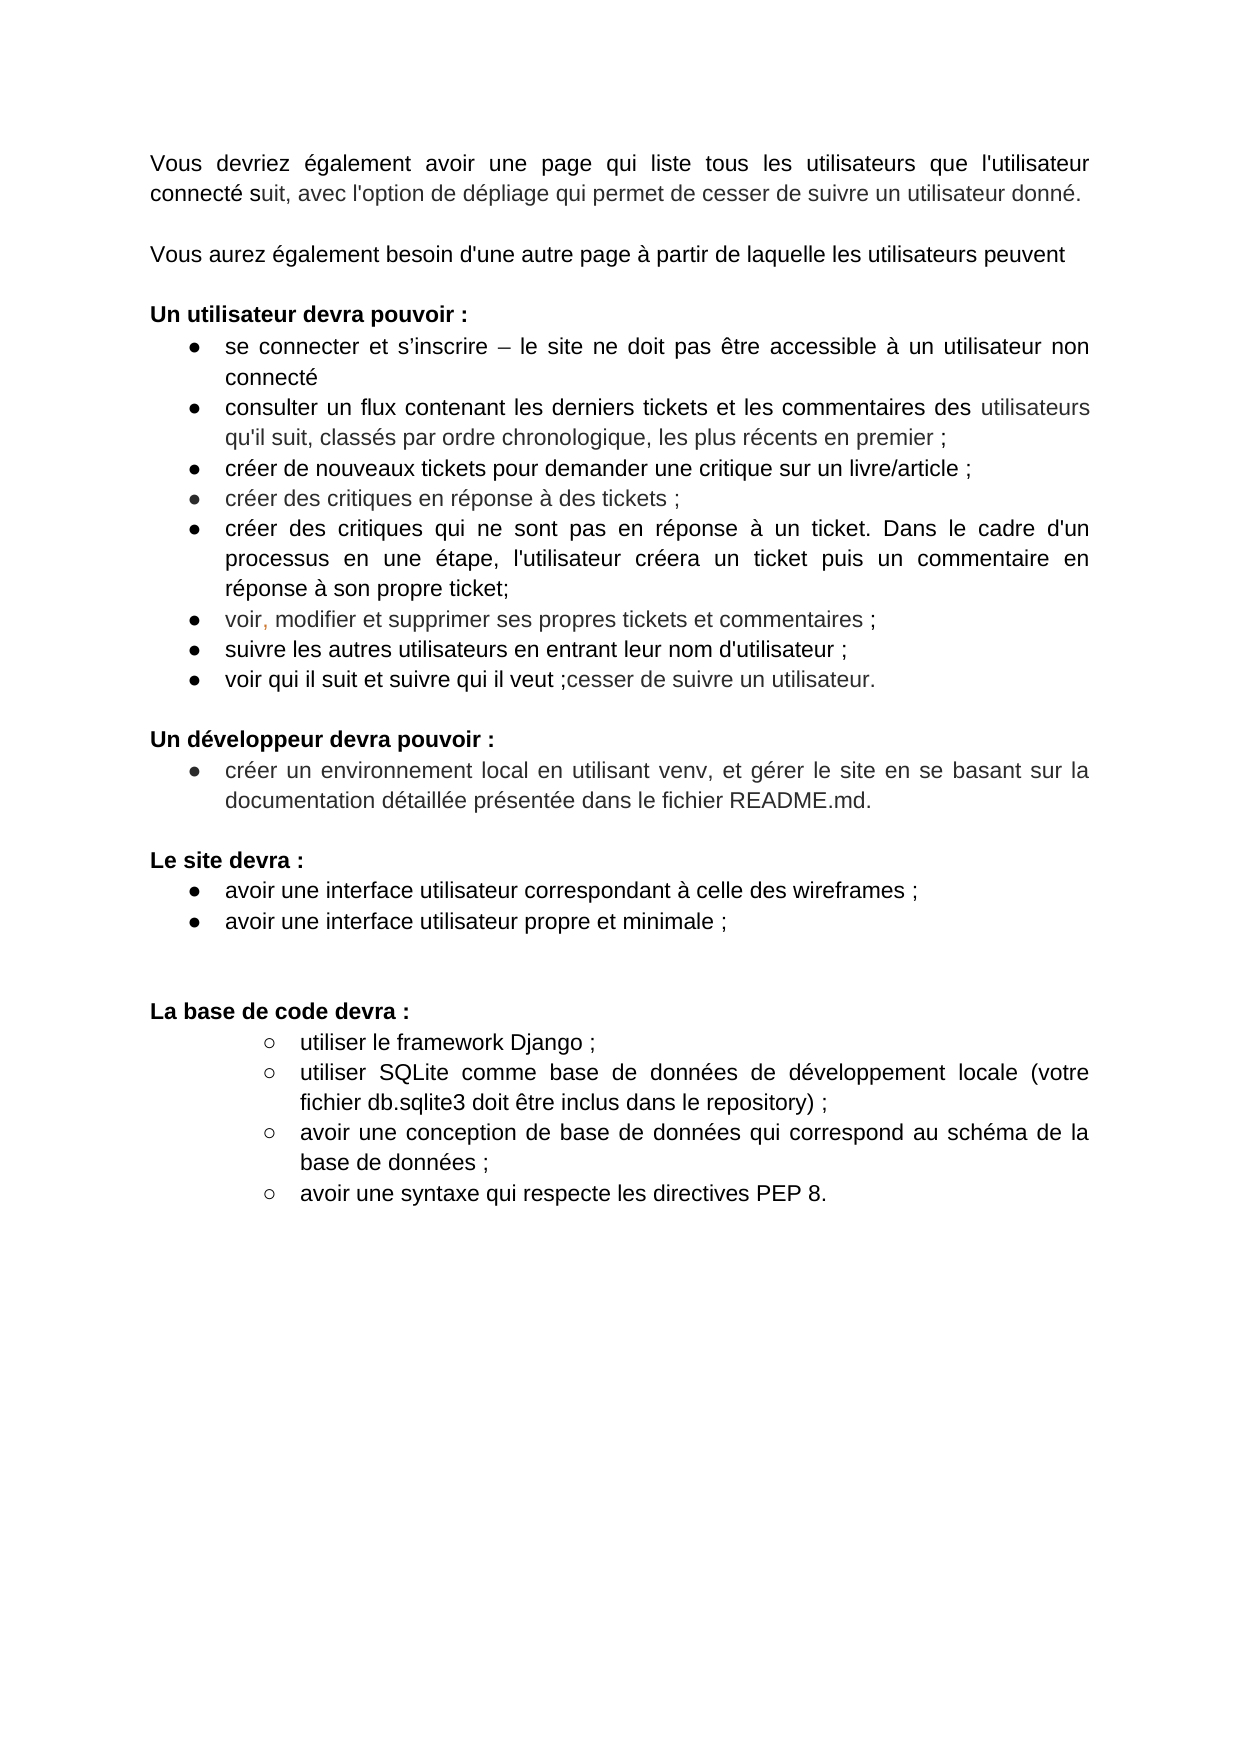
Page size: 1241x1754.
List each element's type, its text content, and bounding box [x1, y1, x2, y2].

list avoir une conception de base de données qui correspond au schéma de la base de données ; [262, 1119, 1090, 1176]
list avoir une interface utilisateur propre et minimale ; [187, 908, 1090, 934]
list créer des critiques qui ne sont pas en réponse à un ticket. Dans le cadre d'un processus en une étape, l'utilisateur créera un ticket puis un commentaire en réponse à son propre ticket; [187, 515, 1090, 602]
list utiliser SQLite comme base de données de développement locale (votre fichier db.sqlite3 doit être inclus dans le repository) ; [262, 1059, 1090, 1115]
text Le site devra : [150, 847, 1090, 873]
list se connecter et s’inscrire – le site ne doit pas être accessible à un utilisateur non connecté [187, 331, 1090, 390]
list avoir une syntaxe qui respecte les directives PEP 8. [262, 1179, 1090, 1206]
list utiliser le framework Django ; [262, 1028, 1090, 1055]
text Vous aurez également besoin d'une autre page à partir de laquelle les utilisateurs peuvent [150, 241, 1090, 267]
list consulter un flux contenant les derniers tickets et les commentaires des utilisateurs qu'il suit, classés par ordre chronologique, les plus récents en premier ; [187, 394, 1090, 451]
text La base de code devra : [150, 998, 1090, 1024]
text Vous devriez également avoir une page qui liste tous les utilisateurs que l'utilisateur connecté suit, avec l'option de dépliage qui permet de cesser de suivre un utilisateur donné. [150, 150, 1090, 207]
list voir, modifier et supprimer ses propres tickets et commentaires ; [187, 606, 1090, 632]
list suivre les autres utilisateurs en entrant leur nom d'utilisateur ; [187, 636, 1090, 662]
list créer des critiques en réponse à des tickets ; [187, 485, 1090, 511]
list créer de nouveaux tickets pour demander une critique sur un livre/article ; [187, 454, 1090, 481]
list avoir une interface utilisateur correspondant à celle des wireframes ; [187, 877, 1090, 904]
text Un utilisateur devra pouvoir : [150, 301, 1090, 327]
text Un développeur devra pouvoir : [150, 726, 1090, 753]
list créer un environnement local en utilisant venv, et gérer le site en se basant sur la documentation détaillée présentée dans le fichier README.md. [187, 757, 1090, 813]
list voir qui il suit et suivre qui il veut ;cesser de suivre un utilisateur. [187, 666, 1090, 692]
